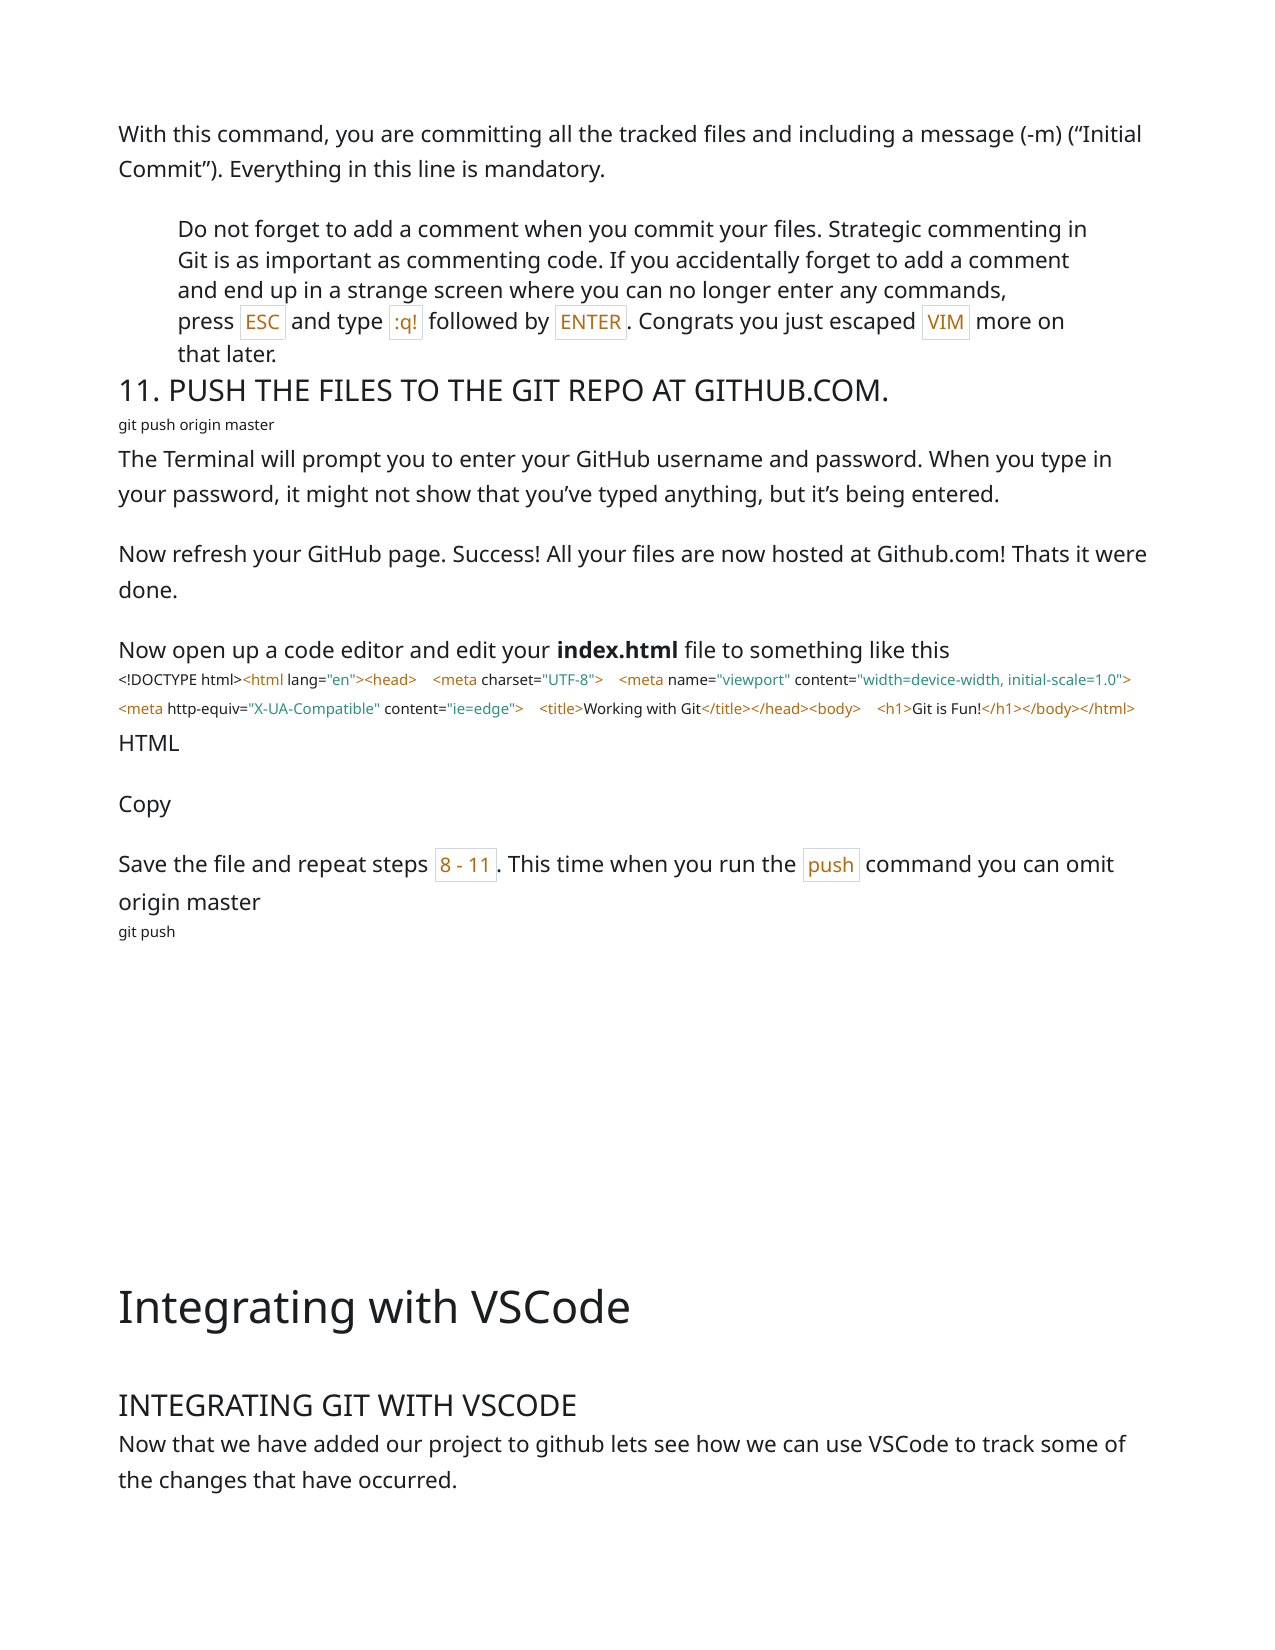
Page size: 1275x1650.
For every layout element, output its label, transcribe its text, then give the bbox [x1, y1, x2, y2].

text git push [118, 921, 1157, 942]
text git push origin master [118, 414, 1157, 435]
text Do not forget to add a comment when you commit your files. Strategic commenting in Git is as important as commenting code. If you accidentally forget to add a comment and end up in a strange screen where you can no longer enter any commands, press ESC and type :q! followed by ENTER. Congrats you just escaped VIM more on that later. [177, 213, 1098, 369]
text HTML [118, 728, 1157, 758]
subtitle INTEGRATING GIT WITH VSCODE [118, 1384, 1157, 1425]
text Save the file and repeat steps 8 - 11. This time when you run the push command you can omit origin master [118, 848, 1157, 917]
subtitle 11. PUSH THE FILES TO THE GIT REPO AT GITHUB.COM. [118, 369, 1157, 410]
text Copy [118, 788, 1157, 819]
text The Terminal will prompt you to enter your GitHub username and password. When you type in your password, it might not show that you’ve typed anything, but it’s being entered. [118, 443, 1157, 509]
text <!DOCTYPE html><html lang="en"><head> <meta charset="UTF-8"> <meta name="viewport" content="width=device-width, initial-scale=1.0"> <meta http-equiv="X-UA-Compatible" content="ie=edge"> <title>Working with Git</title></head><body> <h1>Git is Fun!</h1></body></html> [118, 669, 1157, 719]
text Now refresh your GitHub page. Success! All your files are now hosted at Github.com! Thats it were done. [118, 539, 1157, 605]
text Now that we have added our project to github lets see how we can use VSCode to track some of the changes that have occurred. [118, 1429, 1157, 1494]
text Integrating with VSCode [118, 1276, 1157, 1337]
text With this command, you are committing all the tracked files and including a message (-m) (“Initial Commit”). Everything in this line is mandatory. [118, 118, 1157, 184]
text Now open up a code editor and edit your index.html file to something like this [118, 634, 1157, 665]
